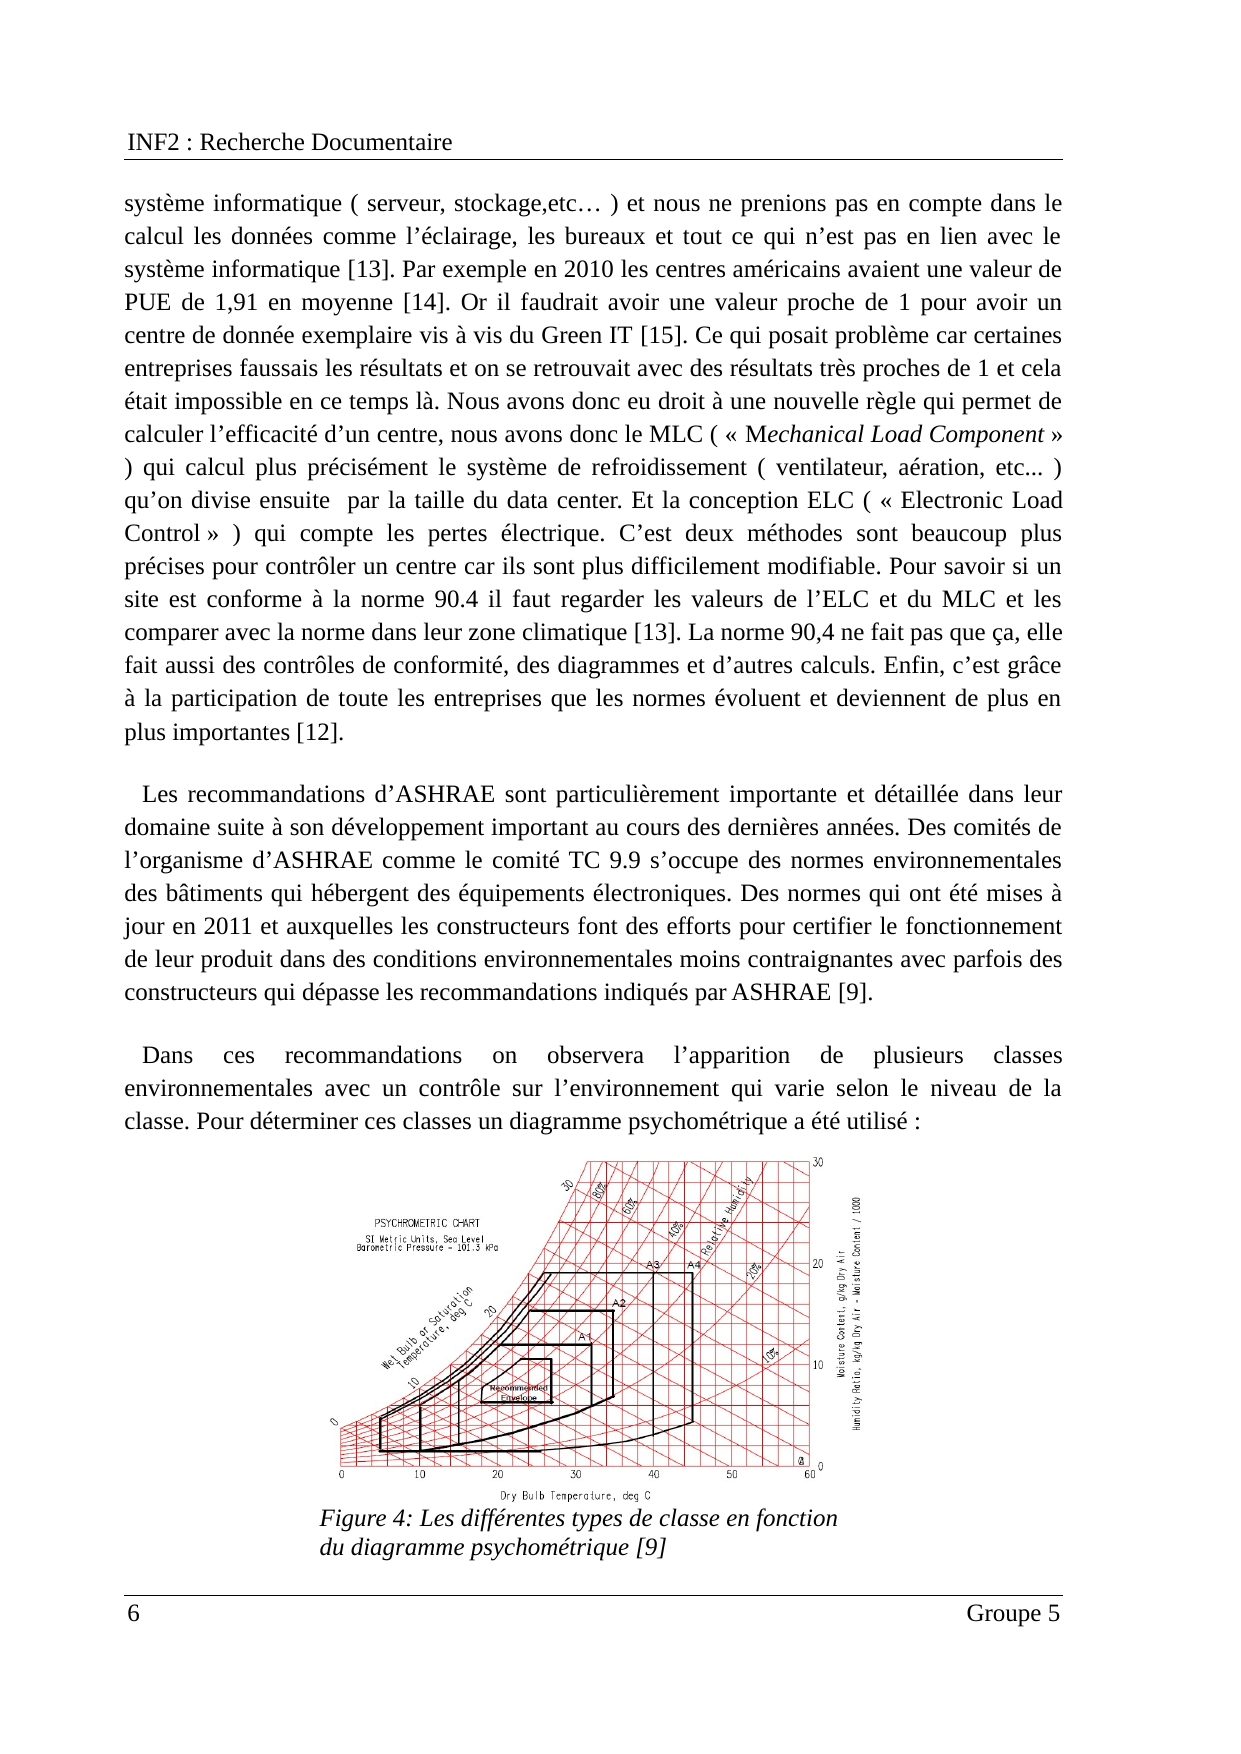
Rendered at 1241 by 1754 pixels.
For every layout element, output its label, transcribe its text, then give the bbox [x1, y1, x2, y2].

picture [319, 1149, 868, 1503]
text Les recommandations d’ASHRAE sont particulièrement importante et détaillée dans leur domaine suite à son développement important au cours des dernières années. Des comités de l’organisme d’ASHRAE comme le comité TC 9.9 s’occupe des normes environnementales des bâtiments qui hébergent des équipements électroniques. Des normes qui ont été mises à jour en 2011 et auxquelles les constructeurs font des efforts pour certifier le fonctionnement de leur produit dans des conditions environnementales moins contraignantes avec parfois des constructeurs qui dépasse les recommandations indiqués par ASHRAE [9]. [124, 779, 1063, 1006]
text [319, 1137, 868, 1149]
text Figure 4: Les différentes types de classe en fonction du diagramme psychométrique [9] [319, 1503, 868, 1561]
text Dans ces recommandations on observera l’apparition de plusieurs classes environnementales avec un contrôle sur l’environnement qui varie selon le niveau de la classe. Pour déterminer ces classes un diagramme psychométrique a été utilisé : [124, 1040, 1063, 1134]
text système informatique ( serveur, stockage,etc… ) et nous ne prenions pas en compte dans le calcul les données comme l’éclairage, les bureaux et tout ce qui n’est pas en lien avec le système informatique [13]. Par exemple en 2010 les centres américains avaient une valeur de PUE de 1,91 en moyenne [14]. Or il faudrait avoir une valeur proche de 1 pour avoir un centre de donnée exemplaire vis à vis du Green IT [15]. Ce qui posait problème car certaines entreprises faussais les résultats et on se retrouvait avec des résultats très proches de 1 et cela était impossible en ce temps là. Nous avons donc eu droit à une nouvelle règle qui permet de calculer l’efficacité d’un centre, nous avons donc le MLC ( « Mechanical Load Component » ) qui calcul plus précisément le système de refroidissement ( ventilateur, aération, etc... ) qu’on divise ensuite par la taille du data center. Et la conception ELC ( « Electronic Load Control » ) qui compte les pertes électrique. C’est deux méthodes sont beaucoup plus précises pour contrôler un centre car ils sont plus difficilement modifiable. Pour savoir si un site est conforme à la norme 90.4 il faut regarder les valeurs de l’ELC et du MLC et les comparer avec la norme dans leur zone climatique [13]. La norme 90,4 ne fait pas que ça, elle fait aussi des contrôles de conformité, des diagrammes et d’autres calculs. Enfin, c’est grâce à la participation de toute les entreprises que les normes évoluent et deviennent de plus en plus importantes [12]. [124, 188, 1063, 745]
